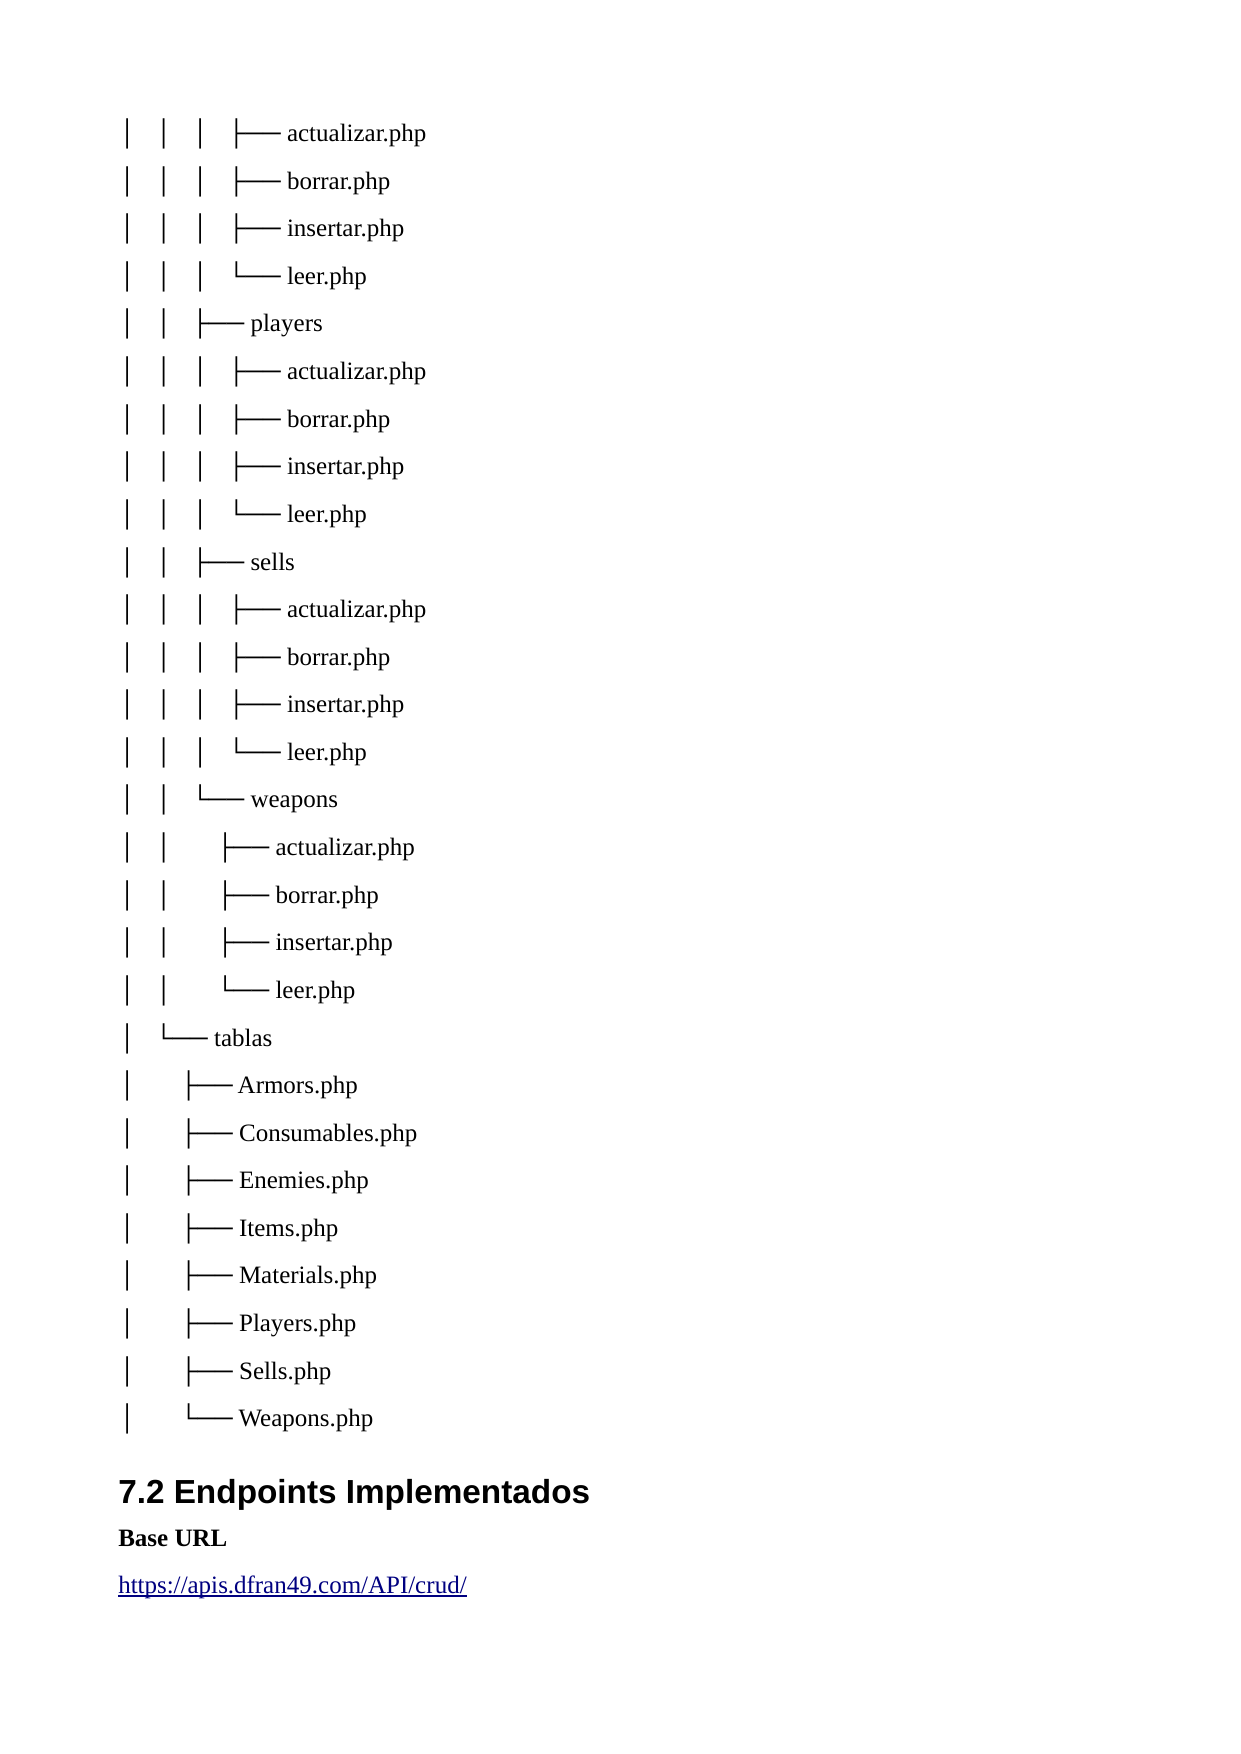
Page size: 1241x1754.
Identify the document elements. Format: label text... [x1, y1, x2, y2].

text │ │ │ ├── insertar.php [237, 689, 1122, 718]
text │ │ │ ├── insertar.php [164, 689, 199, 718]
text │ │ ├── players [128, 308, 162, 337]
text │ │ ├── sells [164, 547, 199, 575]
text │ ├── Armors.php [189, 1070, 1122, 1099]
text │ │ │ ├── actualizar.php [237, 594, 1122, 623]
text │ │ │ ├── borrar.php [128, 404, 162, 432]
text │ │ ├── actualizar.php [226, 832, 1122, 861]
text │ └── tablas [128, 1023, 1122, 1051]
text │ │ │ └── leer.php [164, 737, 199, 766]
text │ ├── Enemies.php [189, 1165, 1122, 1194]
text │ │ │ └── leer.php [128, 499, 162, 528]
text │ │ └── leer.php [164, 975, 1122, 1004]
text │ ├── Materials.php [189, 1261, 1122, 1289]
text │ │ │ ├── insertar.php [164, 213, 199, 242]
text │ │ │ ├── borrar.php [164, 166, 199, 194]
text │ │ ├── actualizar.php [164, 832, 224, 861]
text │ ├── Materials.php [128, 1261, 187, 1289]
text │ ├── Players.php [128, 1308, 187, 1337]
text │ │ │ ├── borrar.php [201, 166, 235, 194]
text │ │ │ └── leer.php [128, 737, 162, 766]
text │ ├── Armors.php [128, 1070, 187, 1099]
text │ │ │ ├── borrar.php [164, 404, 199, 432]
subtitle 7.2 Endpoints Implementados [118, 1472, 1122, 1510]
text │ │ │ ├── insertar.php [128, 689, 162, 718]
text │ │ │ ├── borrar.php [164, 642, 199, 671]
text │ │ │ ├── actualizar.php [128, 594, 162, 623]
text │ ├── Sells.php [128, 1356, 187, 1384]
text │ ├── Items.php [189, 1213, 1122, 1242]
text │ │ │ └── leer.php [201, 261, 1122, 290]
text │ │ │ ├── insertar.php [201, 689, 235, 718]
text │ │ │ ├── insertar.php [128, 451, 162, 480]
text │ │ ├── actualizar.php [128, 832, 162, 861]
text │ │ ├── borrar.php [128, 880, 162, 908]
text │ │ │ ├── borrar.php [128, 642, 162, 671]
text Base URL [118, 1523, 1122, 1552]
text │ │ ├── players [164, 308, 199, 337]
text │ │ │ └── leer.php [201, 499, 1122, 528]
text │ │ │ ├── borrar.php [237, 166, 1122, 194]
text │ │ ├── insertar.php [226, 927, 1122, 956]
text │ │ │ ├── actualizar.php [128, 356, 162, 385]
text │ │ │ ├── actualizar.php [201, 356, 235, 385]
text │ │ │ └── leer.php [164, 261, 199, 290]
text │ │ │ ├── insertar.php [237, 451, 1122, 480]
text │ │ │ ├── insertar.php [237, 213, 1122, 242]
text │ │ │ ├── actualizar.php [164, 356, 199, 385]
text │ ├── Consumables.php [189, 1118, 1122, 1147]
text https://apis.dfran49.com/API/crud/ [118, 1570, 1122, 1599]
text │ ├── Sells.php [189, 1356, 1122, 1384]
text │ │ │ ├── insertar.php [201, 451, 235, 480]
text │ │ │ ├── insertar.php [201, 213, 235, 242]
text │ ├── Items.php [128, 1213, 187, 1242]
text │ │ │ ├── borrar.php [237, 404, 1122, 432]
text │ │ │ ├── insertar.php [164, 451, 199, 480]
text │ │ ├── players [201, 308, 1122, 337]
text │ │ ├── insertar.php [164, 927, 224, 956]
text │ │ │ ├── borrar.php [237, 642, 1122, 671]
text │ └── Weapons.php [128, 1403, 1122, 1432]
text │ │ │ ├── borrar.php [128, 166, 162, 194]
text │ │ │ ├── actualizar.php [237, 118, 1122, 147]
text │ │ │ ├── borrar.php [201, 642, 235, 671]
text │ │ │ ├── actualizar.php [164, 118, 199, 147]
text │ │ ├── borrar.php [164, 880, 224, 908]
text │ ├── Enemies.php [128, 1165, 187, 1194]
text │ │ ├── sells [128, 547, 162, 575]
text │ │ ├── sells [201, 547, 1122, 575]
text │ │ │ ├── actualizar.php [164, 594, 199, 623]
text │ ├── Consumables.php [128, 1118, 187, 1147]
text │ │ │ └── leer.php [128, 261, 162, 290]
text │ │ │ ├── borrar.php [201, 404, 235, 432]
text │ │ │ ├── actualizar.php [237, 356, 1122, 385]
text │ │ ├── borrar.php [226, 880, 1122, 908]
text │ │ │ ├── insertar.php [128, 213, 162, 242]
text │ ├── Players.php [189, 1308, 1122, 1337]
text │ │ │ └── leer.php [201, 737, 1122, 766]
text │ │ └── weapons [164, 784, 1122, 813]
text │ │ │ ├── actualizar.php [128, 118, 162, 147]
text │ │ │ └── leer.php [164, 499, 199, 528]
text │ │ │ ├── actualizar.php [201, 594, 235, 623]
text │ │ ├── insertar.php [128, 927, 162, 956]
text │ │ │ ├── actualizar.php [201, 118, 235, 147]
text │ │ └── leer.php [128, 975, 162, 1004]
text │ │ └── weapons [128, 784, 162, 813]
